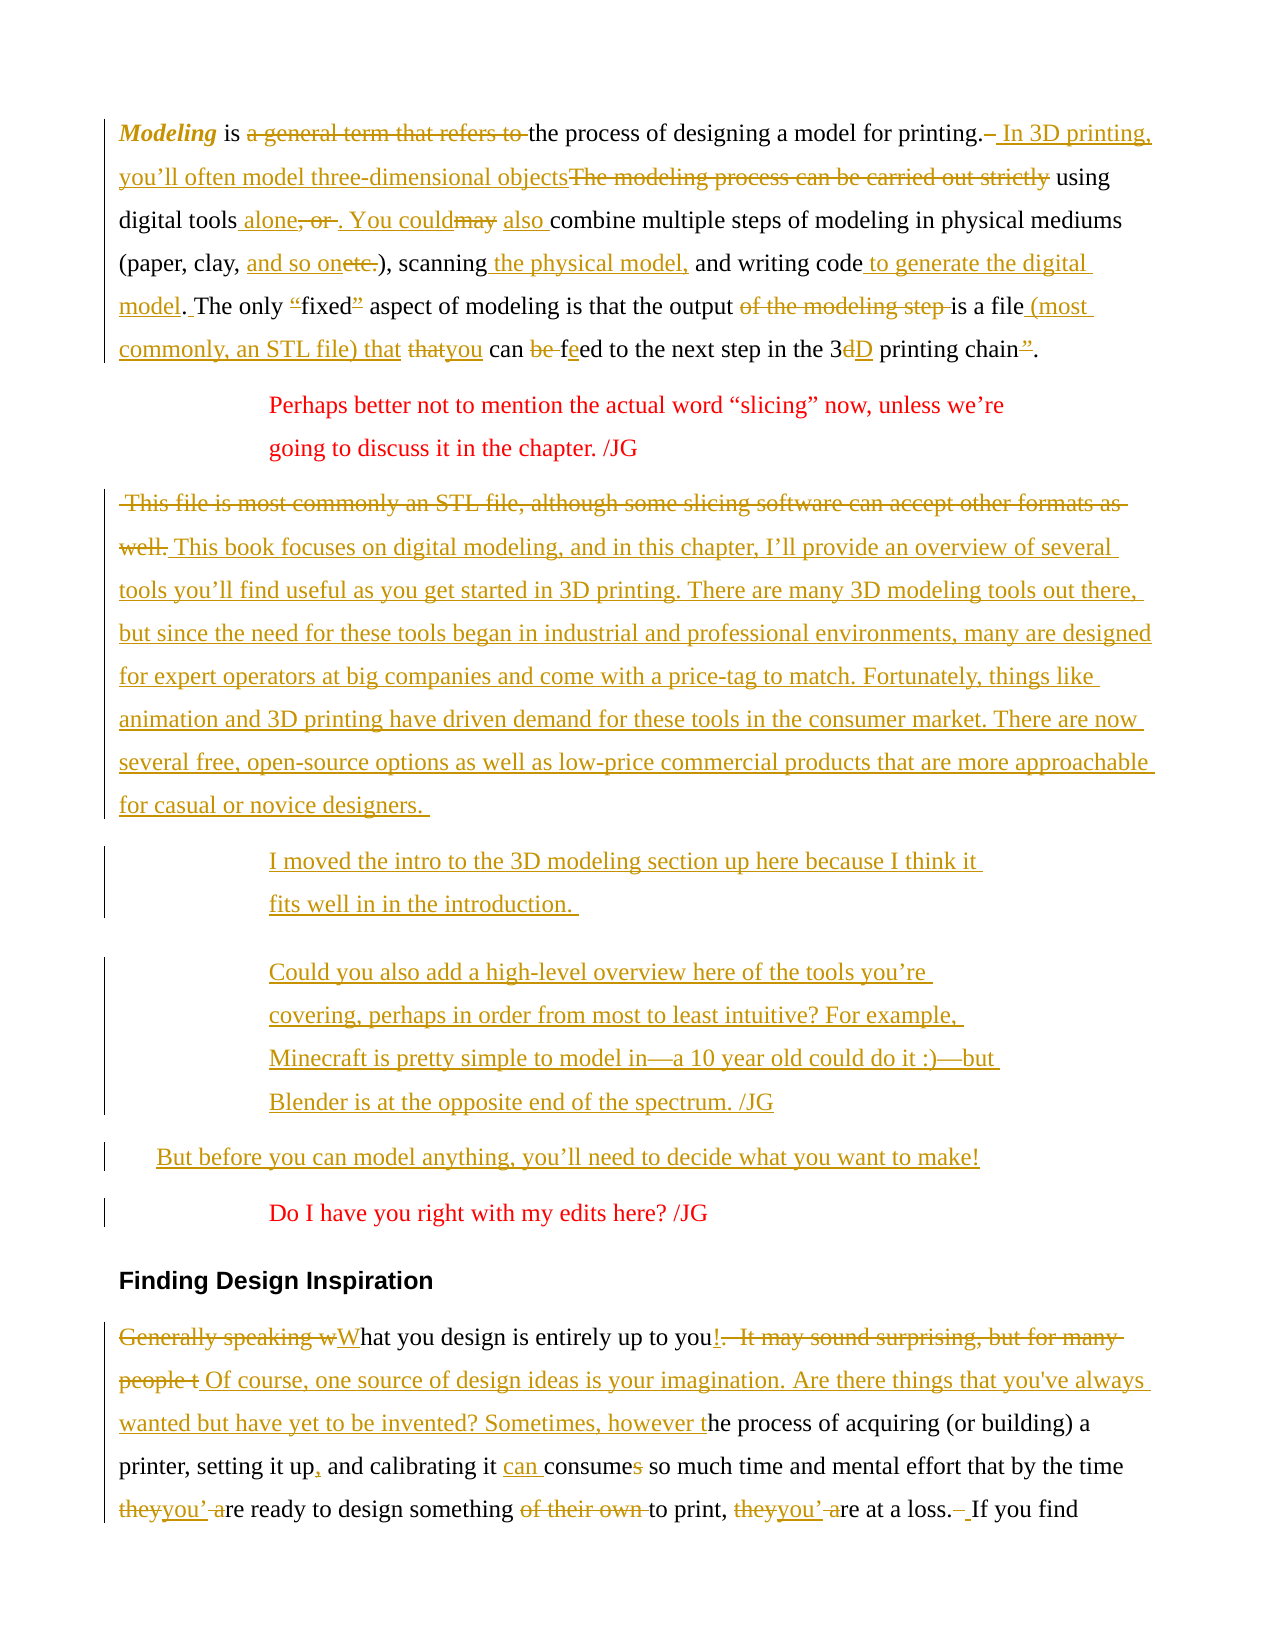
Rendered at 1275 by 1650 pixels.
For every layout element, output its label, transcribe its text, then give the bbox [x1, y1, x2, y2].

text Do I have you right with my edits here? /JG [268, 1198, 1006, 1227]
text This book focuses on digital modeling, and in this chapter, I’ll provide an overview of several tools you’ll find useful as you get started in 3D printing. There are many 3D modeling tools out there, but since the need for these tools began in industrial and professional environments, many are designed for expert operators at big companies and come with a price-tag to match. Fortunately, things like animation and 3D printing have driven demand for these tools in the consumer market. There are now several free, open-source options as well as low-price commercial products that are more approachable for casual or novice designers. [118, 488, 1156, 819]
text But before you can model anything, you’ll need to decide what you want to make! [118, 1142, 1156, 1171]
text What you design is entirely up to you! Of course, one source of design ideas is your imagination. Are there things that you've always wanted but have yet to be invented? Sometimes, however the process of acquiring (or building) a printer, setting it up, and calibrating it can consume so much time and mental effort that by the time you’re ready to design something to print, you’re at a loss. If you find yourself in this situation, explore what others have done on websites like youmagine.com or cubehero.com for inspiration. [118, 1322, 1156, 1523]
text Could you also add a high-level overview here of the tools you’re covering, perhaps in order from most to least intuitive? For example, Minecraft is pretty simple to model in—a 10 year old could do it :)—but Blender is at the opposite end of the spectrum. /JG [268, 957, 1006, 1115]
text I moved the intro to the 3D modeling section up here because I think it fits well in in the introduction. [268, 846, 1006, 918]
text Modeling is the process of designing a model for printing. In 3D printing, you’ll often model three-dimensional objects using digital tools alone. You could also combine multiple steps of modeling in physical mediums (paper, clay, and so on), scanning the physical model, and writing code to generate the digital model. The only fixed aspect of modeling is that the output is a file (most commonly, an STL file) that you can feed to the next step in the 3D printing chain. [118, 118, 1156, 363]
text Perhaps better not to mention the actual word “slicing” now, unless we’re going to discuss it in the chapter. /JG [268, 390, 1006, 462]
text Finding Design Inspiration [118, 1266, 1156, 1295]
